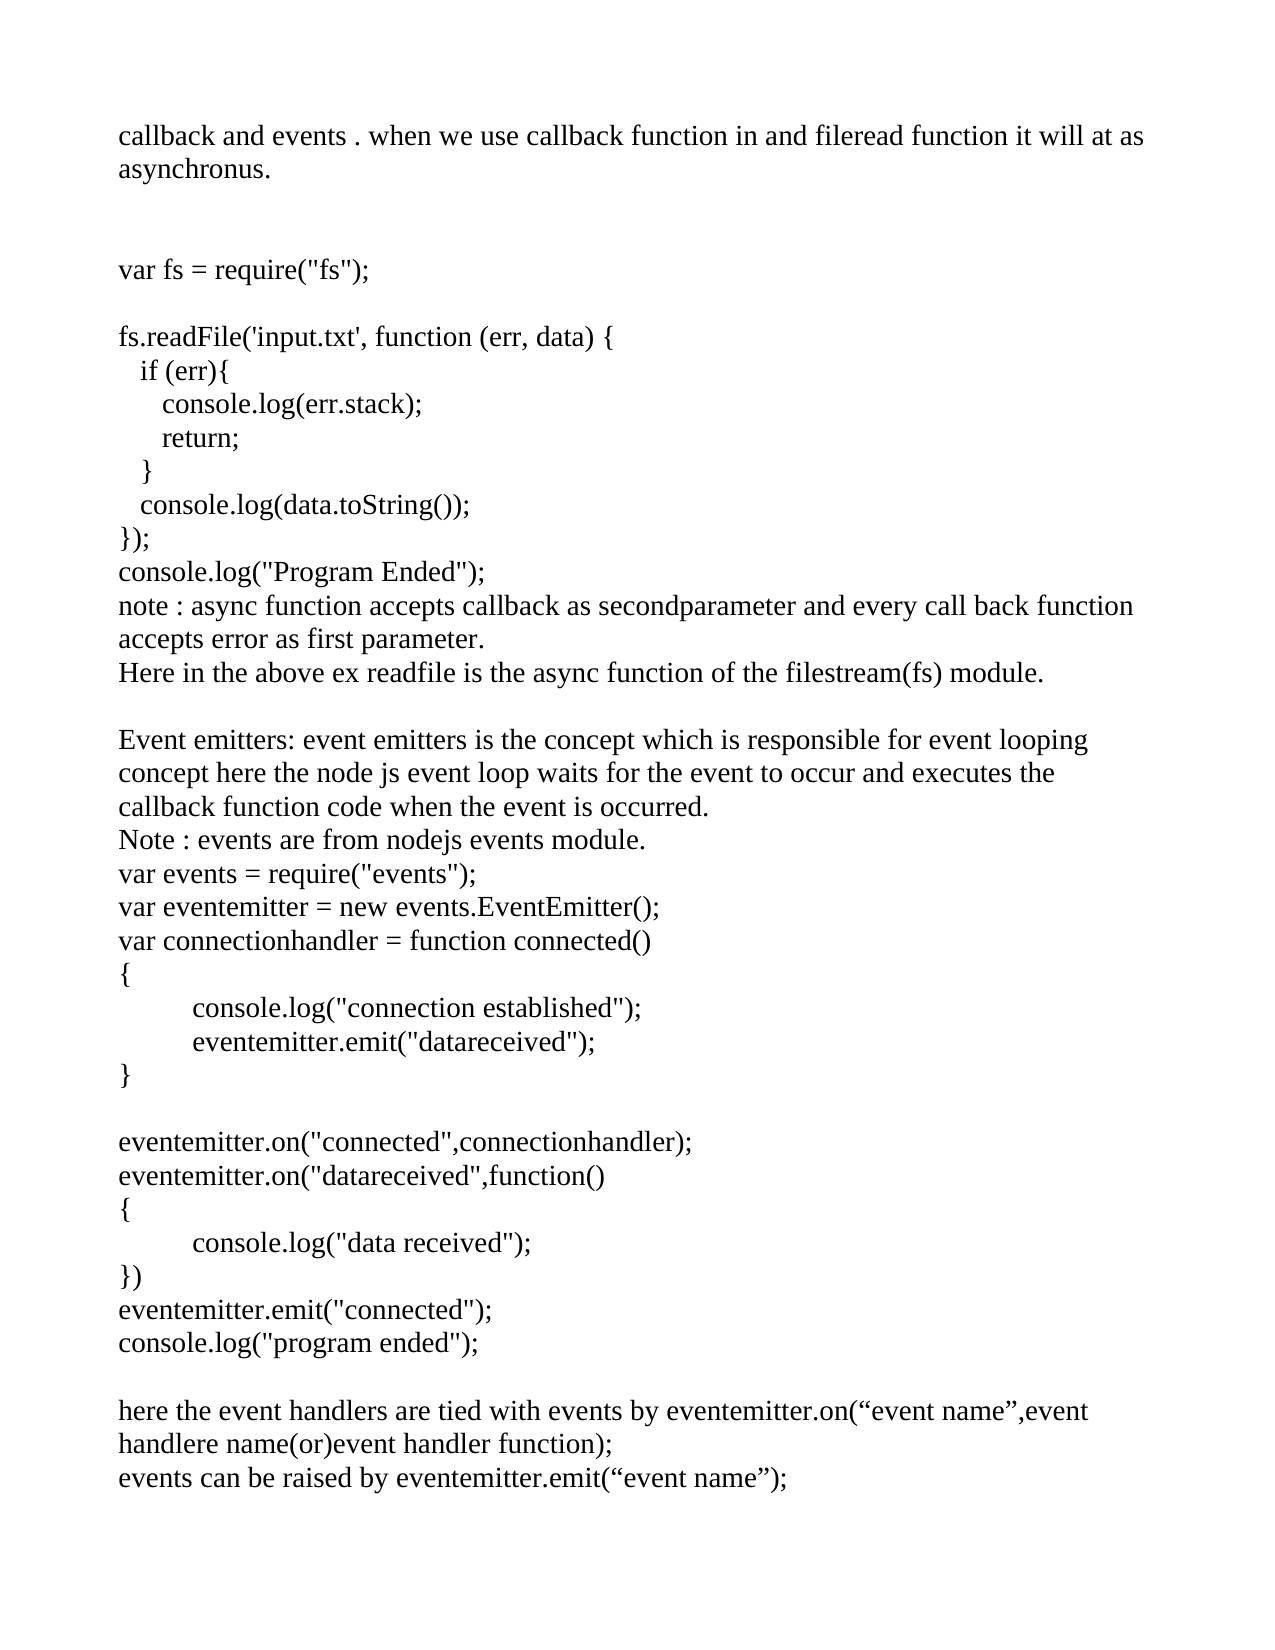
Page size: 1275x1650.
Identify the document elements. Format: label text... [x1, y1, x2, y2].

text console.log("Program Ended"); [118, 554, 1157, 588]
text }); [118, 521, 1157, 554]
text }) [118, 1258, 1157, 1292]
text eventemitter.on("datareceived",function() [118, 1158, 1157, 1191]
text var connectionhandler = function connected() [118, 923, 1157, 957]
text here the event handlers are tied with events by eventemitter.on(“event name”,event handlere name(or)event handler function); [118, 1393, 1157, 1460]
text console.log("connection established"); [118, 990, 1157, 1024]
text console.log(err.stack); [118, 386, 1157, 420]
text { [118, 1191, 1157, 1225]
text return; [118, 420, 1157, 453]
text console.log(data.toString()); [118, 487, 1157, 521]
text console.log("program ended"); [118, 1326, 1157, 1359]
text eventemitter.emit("datareceived"); [118, 1024, 1157, 1057]
text events can be raised by eventemitter.emit(“event name”); [118, 1460, 1157, 1493]
text var eventemitter = new events.EventEmitter(); [118, 889, 1157, 923]
text Event emitters: event emitters is the concept which is responsible for event looping concept here the node js event loop waits for the event to occur and executes the callback function code when the event is occurred. [118, 722, 1157, 822]
text callback and events . when we use callback function in and fileread function it will at as asynchronus. [118, 118, 1157, 185]
text } [118, 453, 1157, 487]
text fs.readFile('input.txt', function (err, data) { [118, 319, 1157, 353]
text Here in the above ex readfile is the async function of the filestream(fs) module. [118, 655, 1157, 688]
text eventemitter.emit("connected"); [118, 1292, 1157, 1326]
text var fs = require("fs"); [118, 252, 1157, 286]
text Note : events are from nodejs events module. [118, 822, 1157, 856]
text var events = require("events"); [118, 856, 1157, 889]
text eventemitter.on("connected",connectionhandler); [118, 1124, 1157, 1158]
text } [118, 1057, 1157, 1091]
text console.log("data received"); [118, 1225, 1157, 1258]
text note : async function accepts callback as secondparameter and every call back function accepts error as first parameter. [118, 588, 1157, 655]
text { [118, 957, 1157, 990]
text if (err){ [118, 353, 1157, 386]
